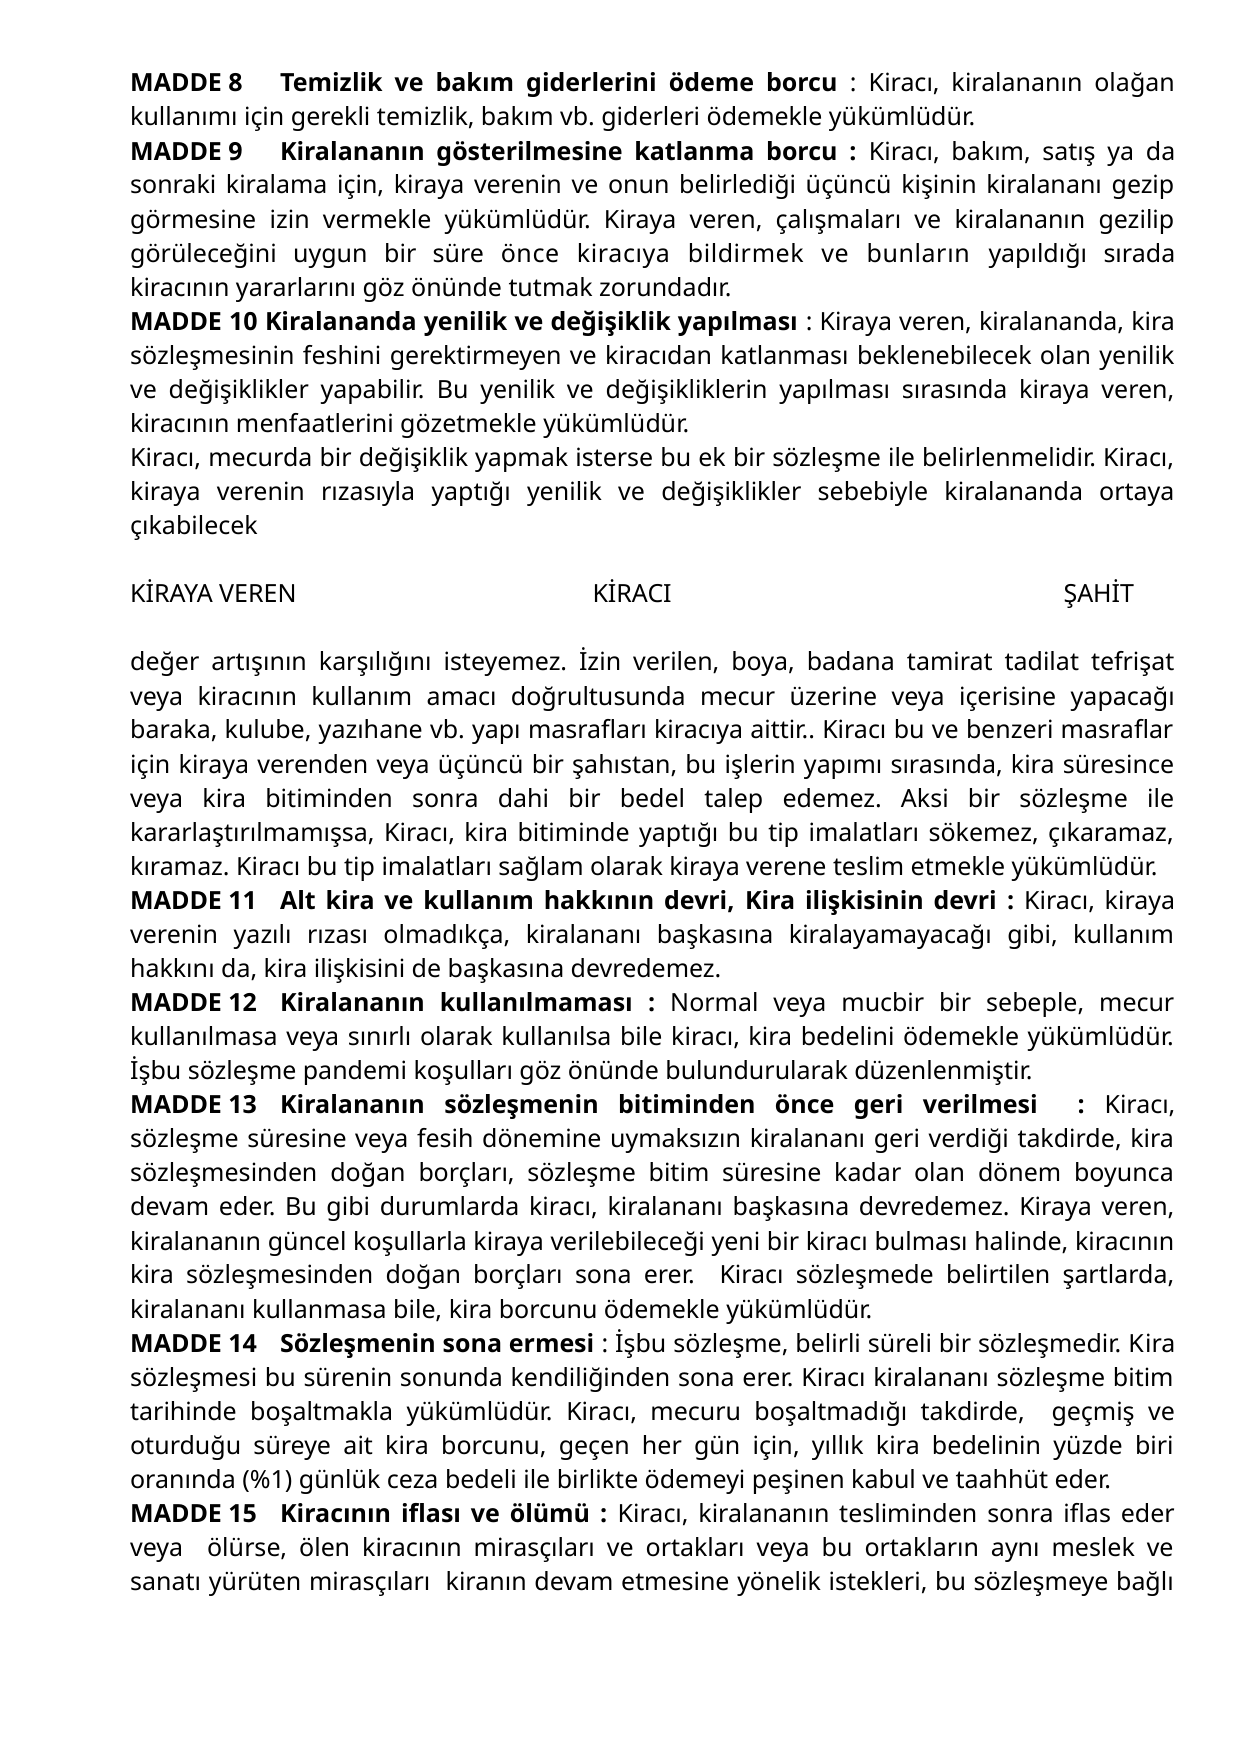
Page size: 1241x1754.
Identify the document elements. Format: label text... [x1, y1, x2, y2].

text değer artışının karşılığını isteyemez. İzin verilen, boya, badana tamirat tadilat tefrişat veya kiracının kullanım amacı doğrultusunda mecur üzerine veya içerisine yapacağı baraka, kulube, yazıhane vb. yapı masrafları kiracıya aittir.. Kiracı bu ve benzeri masraflar için kiraya verenden veya üçüncü bir şahıstan, bu işlerin yapımı sırasında, kira süresince veya kira bitiminden sonra dahi bir bedel talep edemez. Aksi bir sözleşme ile kararlaştırılmamışsa, Kiracı, kira bitiminde yaptığı bu tip imalatları sökemez, çıkaramaz, kıramaz. Kiracı bu tip imalatları sağlam olarak kiraya verene teslim etmekle yükümlüdür. [130, 644, 1175, 882]
text MADDE 13 Kiralananın sözleşmenin bitiminden önce geri verilmesi : Kiracı, sözleşme süresine veya fesih dönemine uymaksızın kiralananı geri verdiği takdirde, kira sözleşmesinden doğan borçları, sözleşme bitim süresine kadar olan dönem boyunca devam eder. Bu gibi durumlarda kiracı, kiralananı başkasına devredemez. Kiraya veren, kiralananın güncel koşullarla kiraya verilebileceği yeni bir kiracı bulması halinde, kiracının kira sözleşmesinden doğan borçları sona erer. Kiracı sözleşmede belirtilen şartlarda, kiralananı kullanmasa bile, kira borcunu ödemekle yükümlüdür. [130, 1087, 1175, 1325]
text MADDE 15 Kiracının iflası ve ölümü : Kiracı, kiralananın tesliminden sonra iflas eder veya ölürse, ölen kiracının mirasçıları ve ortakları veya bu ortakların aynı meslek ve sanatı yürüten mirasçıları kiranın devam etmesine yönelik istekleri, bu sözleşmeye bağlı [130, 1496, 1175, 1598]
text Kiracı, mecurda bir değişiklik yapmak isterse bu ek bir sözleşme ile belirlenmelidir. Kiracı, kiraya verenin rızasıyla yaptığı yenilik ve değişiklikler sebebiyle kiralananda ortaya çıkabilecek [130, 440, 1175, 542]
text KİRAYA VEREN KİRACI ŞAHİT [130, 576, 1175, 610]
text MADDE 9 Kiralananın gösterilmesine katlanma borcu : Kiracı, bakım, satış ya da sonraki kiralama için, kiraya verenin ve onun belirlediği üçüncü kişinin kiralananı gezip görmesine izin vermekle yükümlüdür. Kiraya veren, çalışmaları ve kiralananın gezilip görüleceğini uygun bir süre önce kiracıya bildirmek ve bunların yapıldığı sırada kiracının yararlarını göz önünde tutmak zorundadır. [130, 133, 1175, 303]
text MADDE 11 Alt kira ve kullanım hakkının devri, Kira ilişkisinin devri : Kiracı, kiraya verenin yazılı rızası olmadıkça, kiralananı başkasına kiralayamayacağı gibi, kullanım hakkını da, kira ilişkisini de başkasına devredemez. [130, 882, 1175, 985]
text MADDE 10 Kiralananda yenilik ve değişiklik yapılması : Kiraya veren, kiralananda, kira sözleşmesinin feshini gerektirmeyen ve kiracıdan katlanması beklenebilecek olan yenilik ve değişiklikler yapabilir. Bu yenilik ve değişikliklerin yapılması sırasında kiraya veren, kiracının menfaatlerini gözetmekle yükümlüdür. [130, 303, 1175, 440]
text MADDE 12 Kiralananın kullanılmaması : Normal veya mucbir bir sebeple, mecur kullanılmasa veya sınırlı olarak kullanılsa bile kiracı, kira bedelini ödemekle yükümlüdür. İşbu sözleşme pandemi koşulları göz önünde bulundurularak düzenlenmiştir. [130, 985, 1175, 1087]
text MADDE 8 Temizlik ve bakım giderlerini ödeme borcu : Kiracı, kiralananın olağan kullanımı için gerekli temizlik, bakım vb. giderleri ödemekle yükümlüdür. [130, 65, 1175, 133]
text MADDE 14 Sözleşmenin sona ermesi : İşbu sözleşme, belirli süreli bir sözleşmedir. Kira sözleşmesi bu sürenin sonunda kendiliğinden sona erer. Kiracı kiralananı sözleşme bitim tarihinde boşaltmakla yükümlüdür. Kiracı, mecuru boşaltmadığı takdirde, geçmiş ve oturduğu süreye ait kira borcunu, geçen her gün için, yıllık kira bedelinin yüzde biri oranında (%1) günlük ceza bedeli ile birlikte ödemeyi peşinen kabul ve taahhüt eder. [130, 1325, 1175, 1496]
